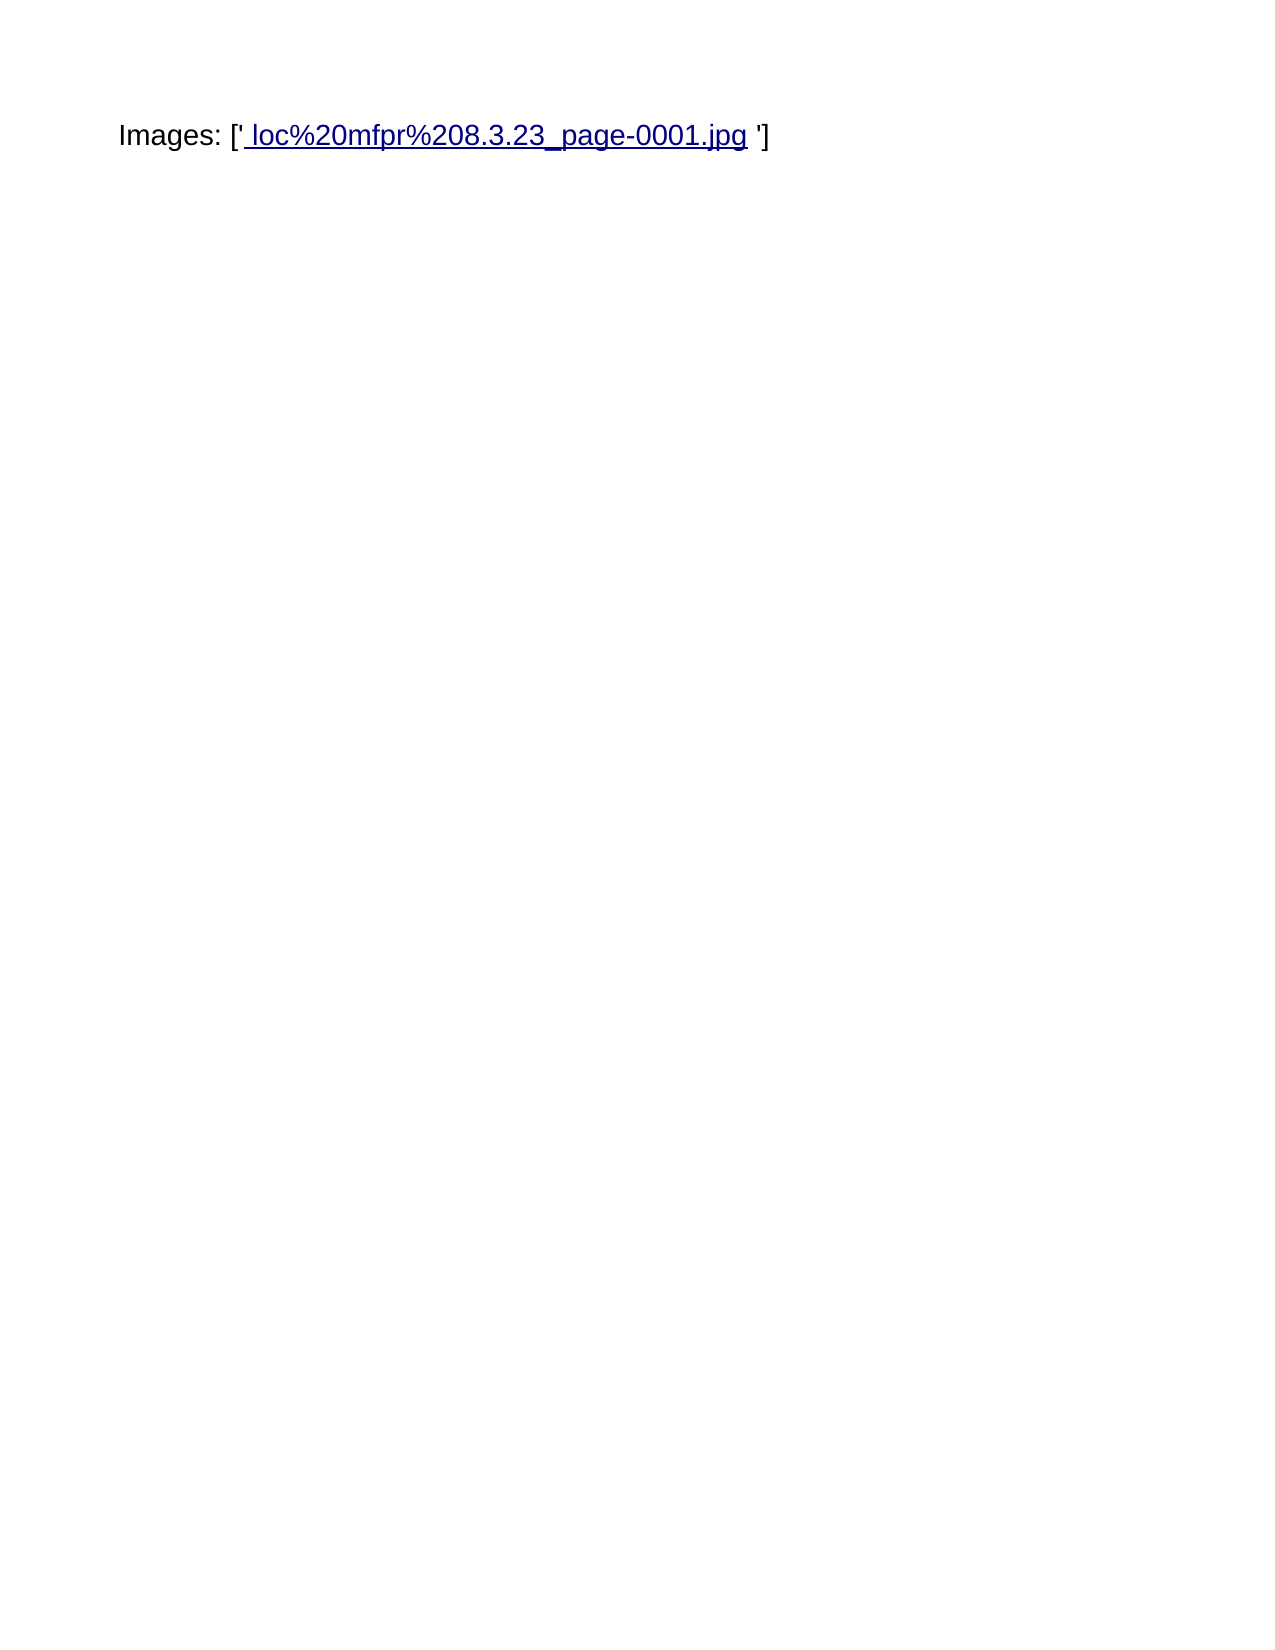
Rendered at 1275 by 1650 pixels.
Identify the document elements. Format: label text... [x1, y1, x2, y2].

text Images: [' loc%20mfpr%208.3.23_page-0001.jpg '] [118, 118, 1157, 152]
